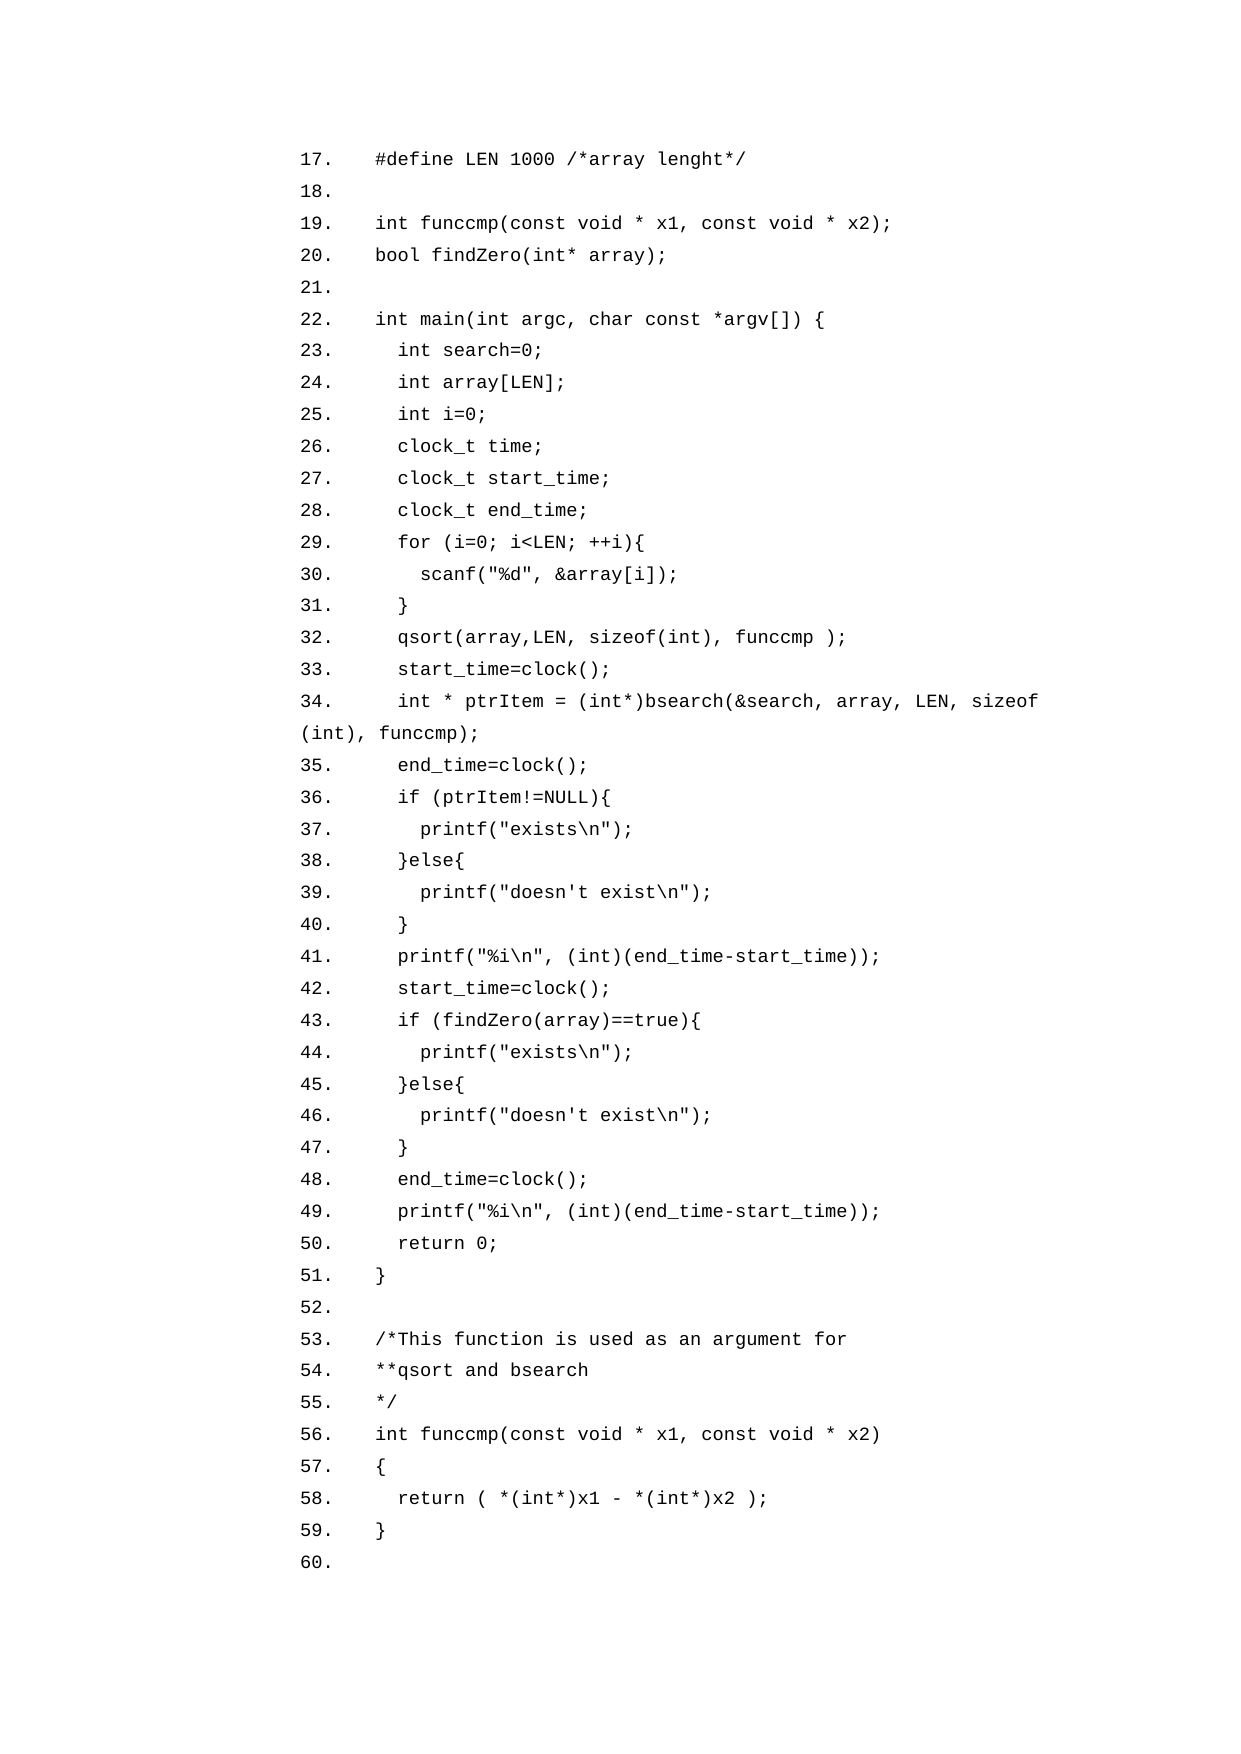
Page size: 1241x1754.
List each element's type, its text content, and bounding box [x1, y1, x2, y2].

list } [300, 1266, 1090, 1287]
list int funccmp(const void * x1, const void * x2); [300, 214, 1090, 235]
list } [300, 596, 1090, 617]
list printf("doesn't exist\n"); [300, 1106, 1090, 1127]
list for (i=0; i<LEN; ++i){ [300, 532, 1090, 554]
list printf("doesn't exist\n"); [300, 883, 1090, 904]
list int * ptrItem = (int*)bsearch(&search, array, LEN, sizeof (int), funccmp); [300, 692, 1090, 745]
list clock_t time; [300, 437, 1090, 458]
list int funccmp(const void * x1, const void * x2) [300, 1425, 1090, 1446]
list printf("%i\n", (int)(end_time-start_time)); [300, 1202, 1090, 1223]
list if (findZero(array)==true){ [300, 1011, 1090, 1032]
list }else{ [300, 1074, 1090, 1096]
list int search=0; [300, 341, 1090, 362]
list printf("exists\n"); [300, 819, 1090, 841]
list #define LEN 1000 /*array lenght*/ [300, 150, 1090, 171]
list end_time=clock(); [300, 756, 1090, 777]
list printf("exists\n"); [300, 1042, 1090, 1064]
list int array[LEN]; [300, 373, 1090, 394]
list **qsort and bsearch [300, 1361, 1090, 1382]
list printf("%i\n", (int)(end_time-start_time)); [300, 947, 1090, 968]
list bool findZero(int* array); [300, 246, 1090, 267]
list start_time=clock(); [300, 660, 1090, 681]
list end_time=clock(); [300, 1170, 1090, 1191]
list if (ptrItem!=NULL){ [300, 787, 1090, 809]
list { [300, 1457, 1090, 1478]
list } [300, 915, 1090, 936]
list qsort(array,LEN, sizeof(int), funccmp ); [300, 628, 1090, 649]
list start_time=clock(); [300, 979, 1090, 1000]
list int i=0; [300, 405, 1090, 426]
list }else{ [300, 851, 1090, 872]
list return ( *(int*)x1 - *(int*)x2 ); [300, 1489, 1090, 1510]
list clock_t start_time; [300, 469, 1090, 490]
list } [300, 1138, 1090, 1159]
list clock_t end_time; [300, 501, 1090, 522]
list scanf("%d", &array[i]); [300, 564, 1090, 586]
list return 0; [300, 1234, 1090, 1255]
list */ [300, 1393, 1090, 1414]
list } [300, 1521, 1090, 1542]
list /*This function is used as an argument for [300, 1329, 1090, 1351]
list int main(int argc, char const *argv[]) { [300, 309, 1090, 331]
